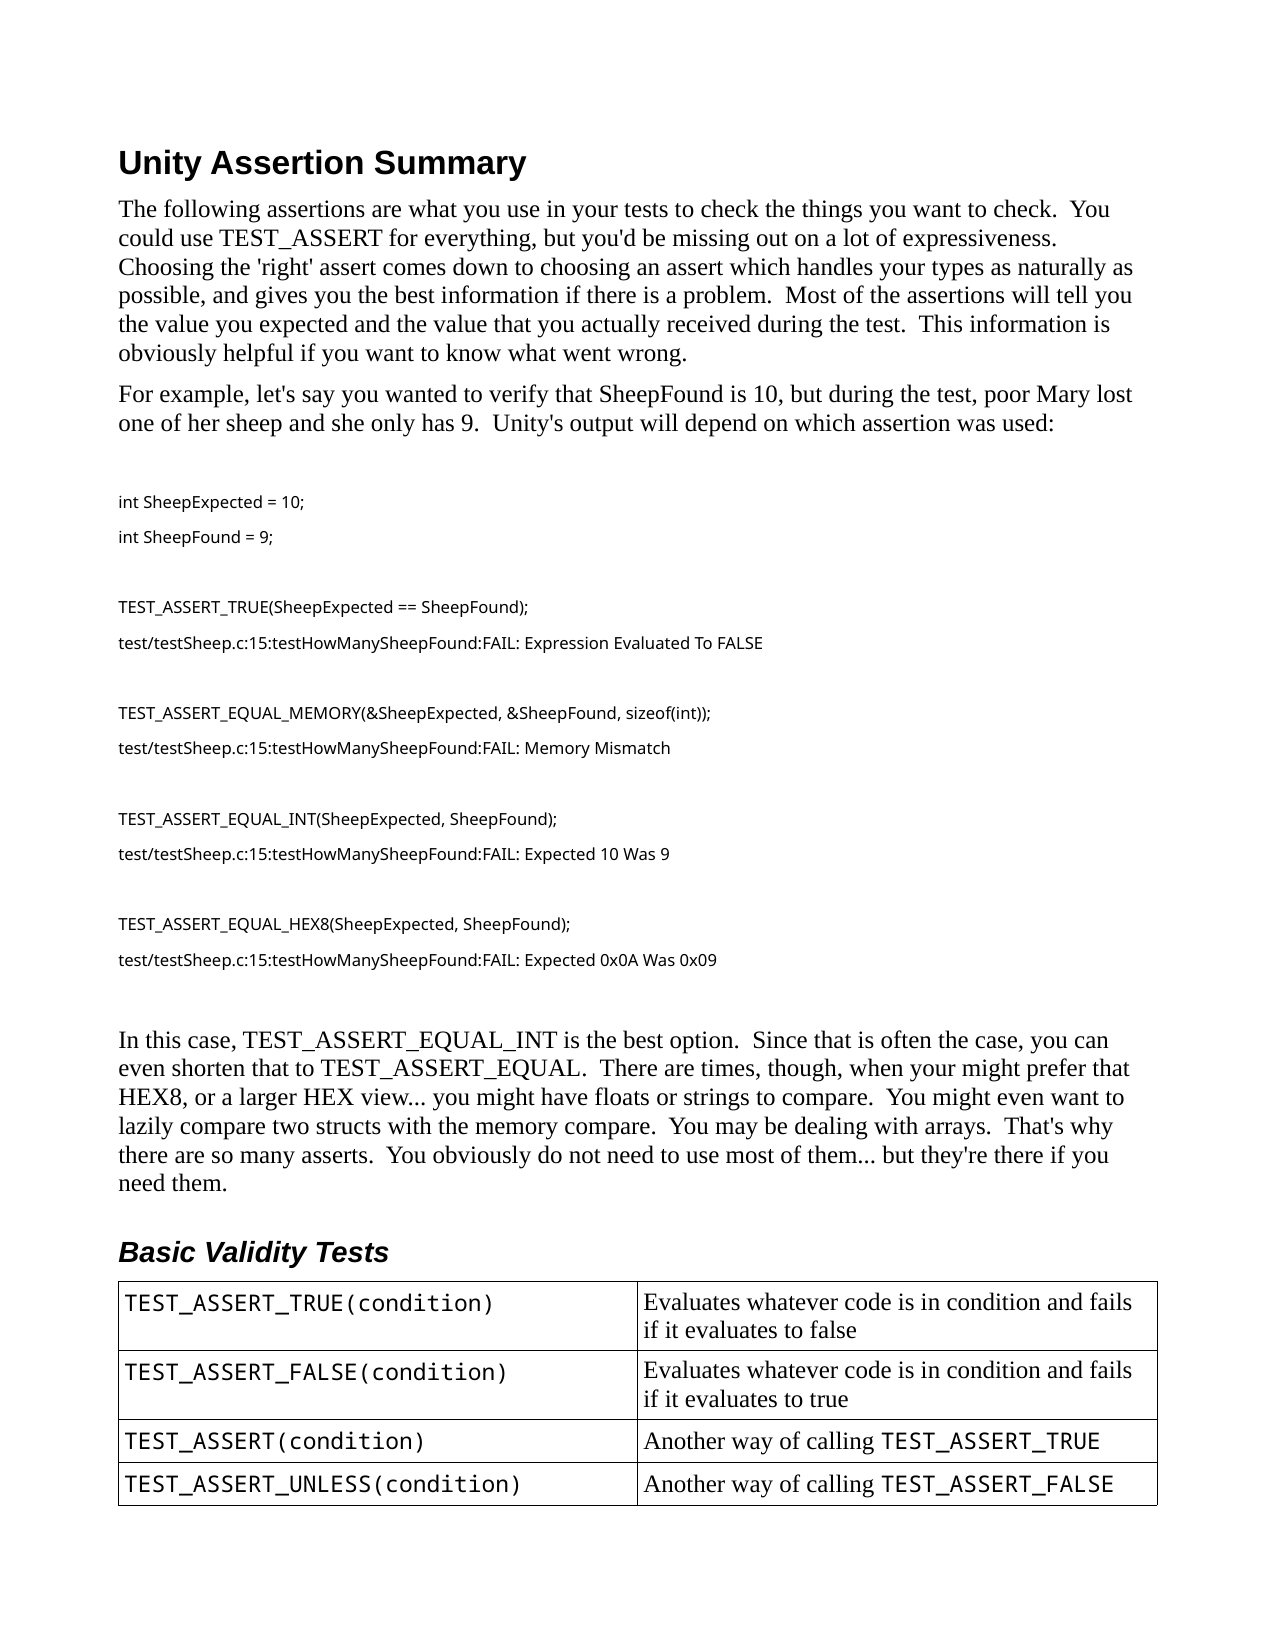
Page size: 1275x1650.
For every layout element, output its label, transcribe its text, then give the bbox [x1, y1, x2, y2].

table_header Evaluates whatever code is in condition and fails if it evaluates to false [638, 1282, 1157, 1350]
text TEST_ASSERT_EQUAL_MEMORY(&SheepExpected, &SheepFound, sizeof(int)); [118, 702, 1157, 724]
table_cell Another way of calling TEST_ASSERT_FALSE [638, 1463, 1157, 1504]
text The following assertions are what you use in your tests to check the things you want to check. You could use TEST_ASSERT for everything, but you'd be missing out on a lot of expressiveness. Choosing the 'right' assert comes down to choosing an assert which handles your types as naturally as possible, and gives you the best information if there is a problem. Most of the assertions will tell you the value you expected and the value that you actually received during the test. This information is obviously helpful if you want to know what went wrong. [118, 194, 1157, 367]
text test/testSheep.c:15:testHowManySheepFound:FAIL: Memory Mismatch [118, 737, 1157, 760]
text test/testSheep.c:15:testHowManySheepFound:FAIL: Expression Evaluated To FALSE [118, 631, 1157, 654]
text TEST_ASSERT_TRUE(SheepExpected == SheepFound); [118, 596, 1157, 619]
text In this case, TEST_ASSERT_EQUAL_INT is the best option. Since that is often the case, you can even shorten that to TEST_ASSERT_EQUAL. There are times, though, when your might prefer that HEX8, or a larger HEX view... you might have floats or strings to compare. You might even want to lazily compare two structs with the memory compare. You may be dealing with arrays. That's why there are so many asserts. You obviously do not need to use most of them... but they're there if you need them. [118, 1025, 1157, 1197]
table_cell TEST_ASSERT(condition) [119, 1420, 637, 1462]
text test/testSheep.c:15:testHowManySheepFound:FAIL: Expected 10 Was 9 [118, 843, 1157, 865]
table_cell Another way of calling TEST_ASSERT_TRUE [638, 1420, 1157, 1462]
text int SheepExpected = 10; [118, 491, 1157, 513]
table_header TEST_ASSERT_TRUE(condition) [119, 1282, 637, 1350]
table_cell Evaluates whatever code is in condition and fails if it evaluates to true [638, 1351, 1157, 1419]
text test/testSheep.c:15:testHowManySheepFound:FAIL: Expected 0x0A Was 0x09 [118, 948, 1157, 971]
subtitle Basic Validity Tests [118, 1235, 1157, 1268]
table_cell TEST_ASSERT_UNLESS(condition) [119, 1463, 637, 1504]
table_cell TEST_ASSERT_FALSE(condition) [119, 1351, 637, 1419]
text int SheepFound = 9; [118, 526, 1157, 548]
text For example, let's say you wanted to verify that SheepFound is 10, but during the test, poor Mary lost one of her sheep and she only has 9. Unity's output will depend on which assertion was used: [118, 379, 1157, 437]
text TEST_ASSERT_EQUAL_INT(SheepExpected, SheepFound); [118, 807, 1157, 830]
subtitle Unity Assertion Summary [118, 143, 1157, 182]
text TEST_ASSERT_EQUAL_HEX8(SheepExpected, SheepFound); [118, 913, 1157, 936]
